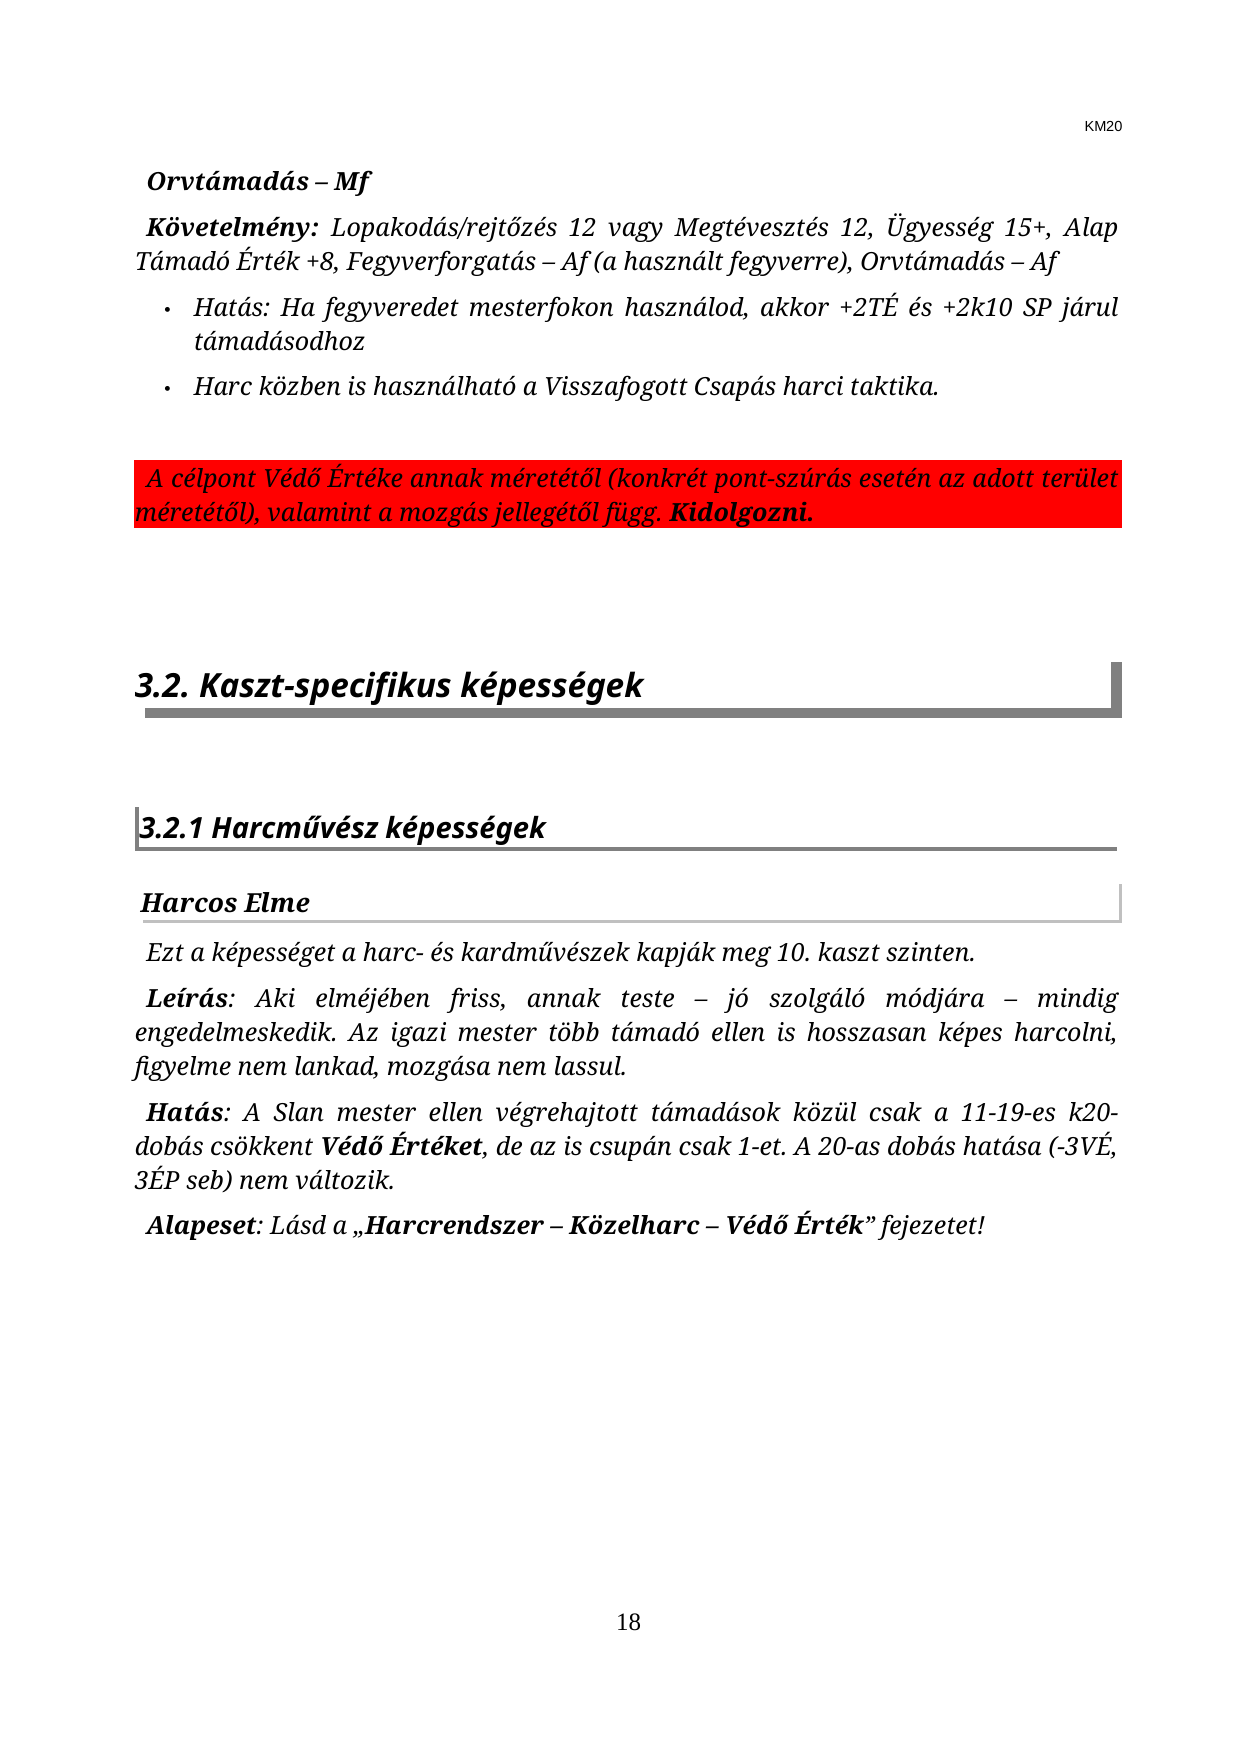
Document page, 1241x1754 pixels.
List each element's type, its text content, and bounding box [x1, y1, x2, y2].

text Leírás: Aki elméjében friss, annak teste – jó szolgáló módjára – mindig engedelmeskedik. Az igazi mester több támadó ellen is hosszasan képes harcolni, figyelme nem lankad, mozgása nem lassul. [134, 981, 1122, 1083]
text Követelmény: Lopakodás/rejtőzés 12 vagy Megtévesztés 12, Ügyesség 15+, Alap Támadó Érték +8, Fegyverforgatás – Af (a használt fegyverre), Orvtámadás – Af [134, 209, 1122, 277]
text Alapeset: Lásd a „Harcrendszer – Közelharc – Védő Érték” fejezetet! [134, 1208, 1122, 1242]
list Hatás: Ha fegyveredet mesterfokon használod, akkor +2TÉ és +2k10 SP járul támadásodhoz [164, 289, 1122, 357]
text Hatás: A Slan mester ellen végrehajtott támadások közül csak a 11-19-es k20-dobás csökkent Védő Értéket, de az is csupán csak 1-et. A 20-as dobás hatása (-3VÉ, 3ÉP seb) nem változik. [134, 1094, 1122, 1196]
subtitle Harcművész képességek [139, 807, 1122, 847]
subtitle Kaszt-specifikus képességek [134, 662, 1111, 707]
subtitle Harcos Elme [140, 884, 1119, 920]
list Harc közben is használható a Visszafogott Csapás harci taktika. [164, 369, 1122, 403]
text Orvtámadás – Mf [134, 164, 1122, 198]
text A célpont Védő Értéke annak méretétől (konkrét pont-szúrás esetén az adott terület méretétől), valamint a mozgás jellegétől függ. Kidolgozni. [134, 460, 1122, 528]
text Ezt a képességet a harc- és kardművészek kapják meg 10. kaszt szinten. [134, 935, 1122, 969]
